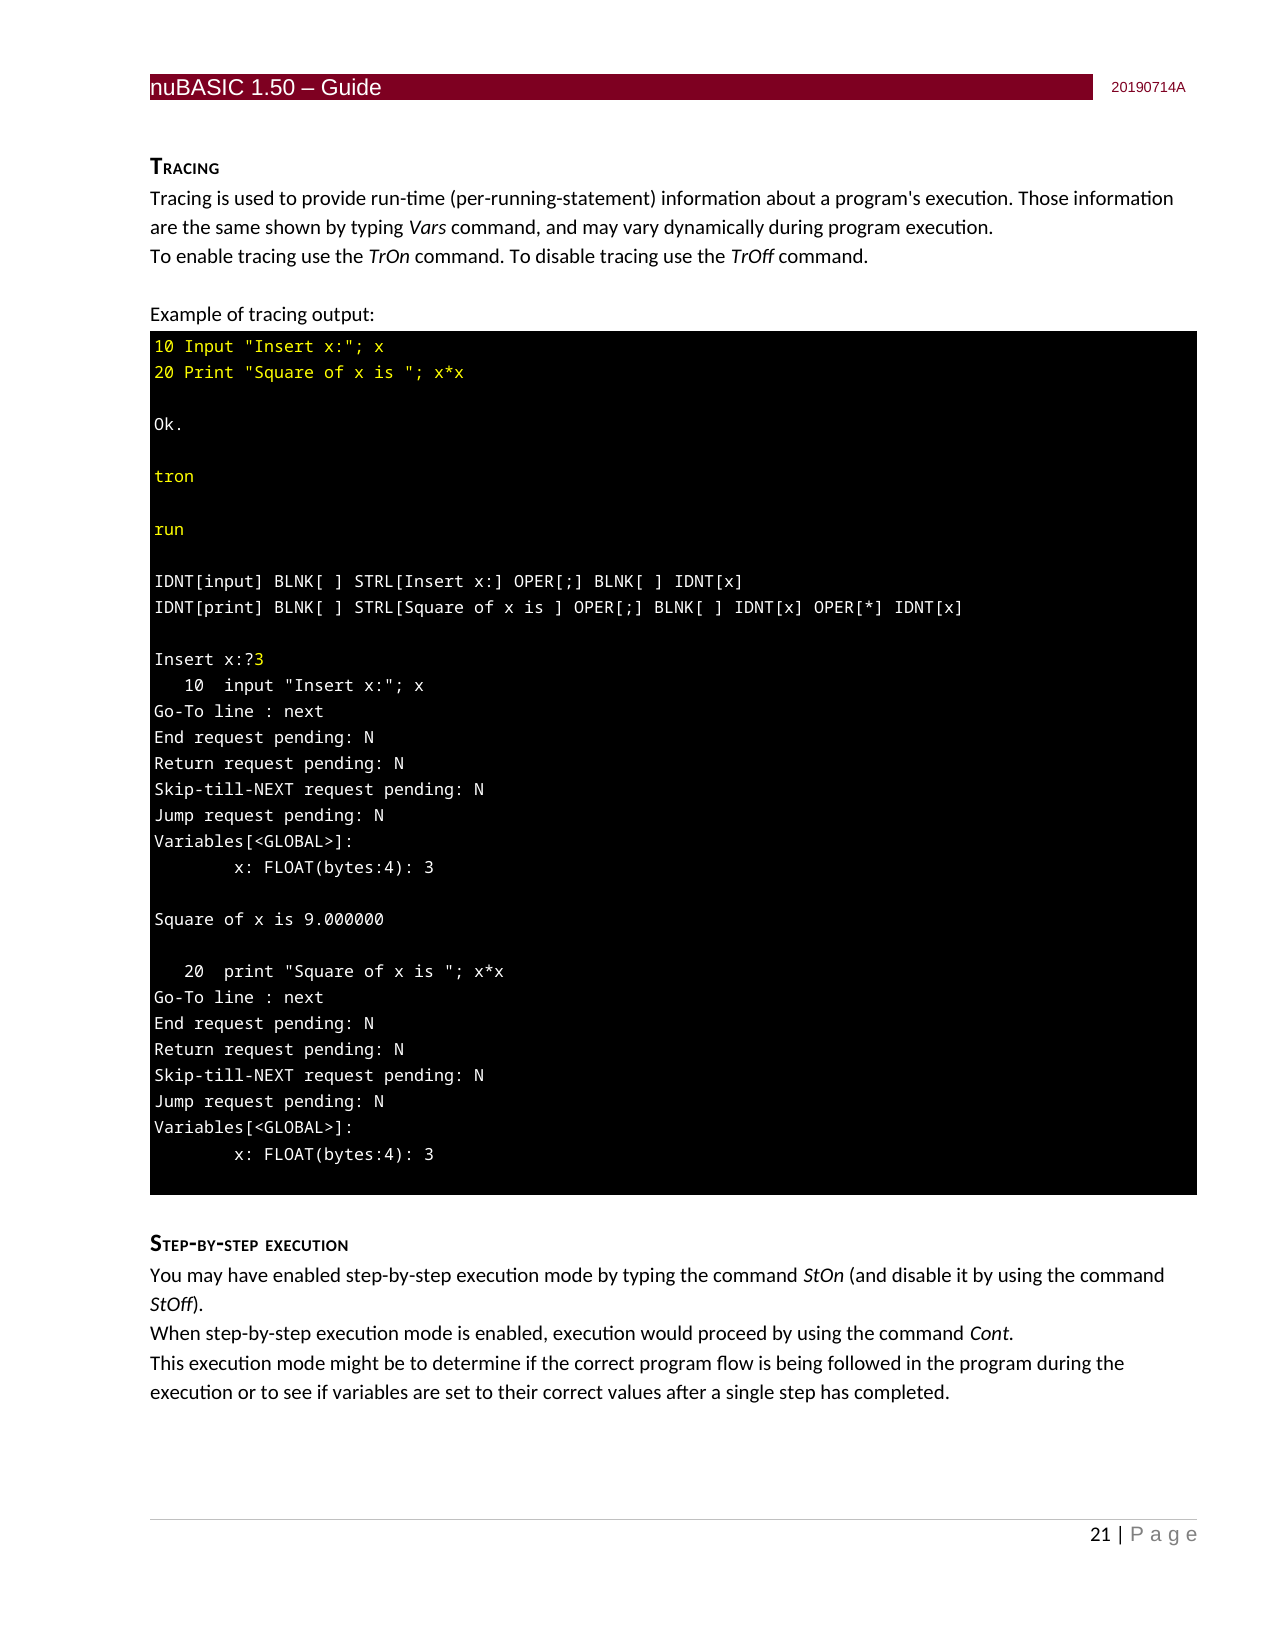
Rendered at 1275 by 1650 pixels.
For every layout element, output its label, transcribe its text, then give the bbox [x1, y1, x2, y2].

list Square of x is 9.000000 [151, 904, 1196, 930]
list Insert x:?3 [151, 643, 1196, 669]
list 20 Print "Square of x is "; x*x [151, 357, 1196, 383]
list End request pending: N [151, 721, 1196, 747]
list run [151, 513, 1196, 539]
list Jump request pending: N [151, 1086, 1196, 1112]
list 10 Input "Insert x:"; x [151, 332, 1196, 357]
subtitle Tracing [150, 150, 1197, 181]
list 20 print "Square of x is "; x*x [151, 956, 1196, 982]
text Tracing is used to provide run-time (per-running-statement) information about a program's execution. Those information are the same shown by typing Vars command, and may vary dynamically during program execution. [150, 185, 1197, 239]
list IDNT[input] BLNK[ ] STRL[Insert x:] OPER[;] BLNK[ ] IDNT[x] [151, 565, 1196, 591]
text You may have enabled step-by-step execution mode by typing the command StOn (and disable it by using the command StOff). [150, 1262, 1197, 1317]
list Return request pending: N [151, 1034, 1196, 1060]
list End request pending: N [151, 1008, 1196, 1034]
list Go-To line : next [151, 695, 1196, 721]
list IDNT[print] BLNK[ ] STRL[Square of x is ] OPER[;] BLNK[ ] IDNT[x] OPER[*] IDNT[x] [151, 591, 1196, 617]
list x: FLOAT(bytes:4): 3 [151, 852, 1196, 878]
list Variables[<GLOBAL>]: [151, 1112, 1196, 1138]
list Skip-till-NEXT request pending: N [151, 773, 1196, 799]
text To enable tracing use the TrOn command. To disable tracing use the TrOff command. [150, 243, 1197, 269]
list 10 input "Insert x:"; x [151, 669, 1196, 695]
list Jump request pending: N [151, 799, 1196, 826]
text Example of tracing output: [150, 302, 1197, 327]
text When step-by-step execution mode is enabled, execution would proceed by using the command Cont. [150, 1321, 1197, 1346]
list x: FLOAT(bytes:4): 3 [151, 1138, 1196, 1164]
list Variables[<GLOBAL>]: [151, 826, 1196, 852]
list Skip-till-NEXT request pending: N [151, 1060, 1196, 1086]
list Ok. [151, 409, 1196, 435]
list Return request pending: N [151, 747, 1196, 773]
subtitle Step-by-step execution [150, 1227, 1197, 1258]
text This execution mode might be to determine if the correct program flow is being followed in the program during the execution or to see if variables are set to their correct values after a single step has completed. [150, 1350, 1197, 1404]
list tron [151, 461, 1196, 487]
list Go-To line : next [151, 982, 1196, 1008]
